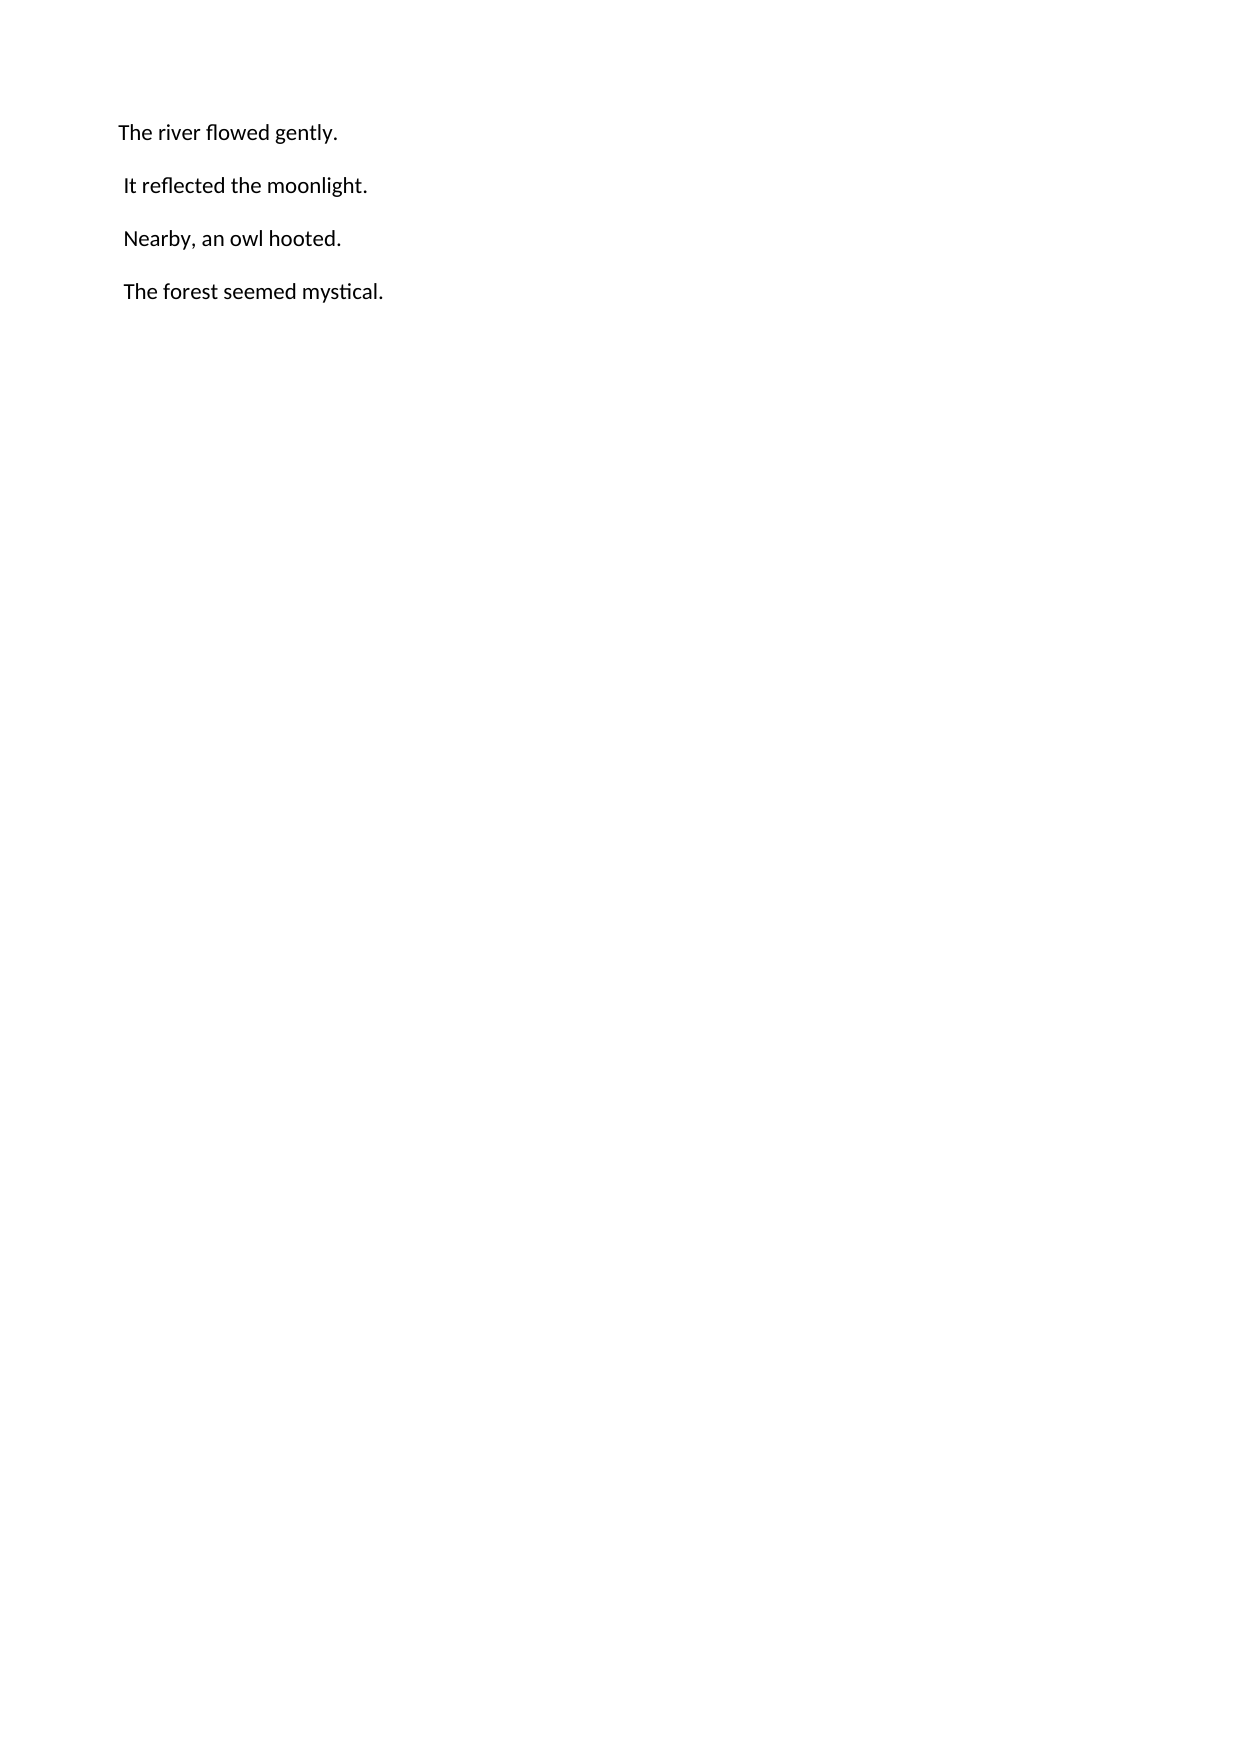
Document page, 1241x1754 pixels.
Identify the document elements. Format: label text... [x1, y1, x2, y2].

text Nearby, an owl hooted. [118, 224, 1122, 252]
text The forest seemed mystical. [118, 277, 1122, 305]
text The river flowed gently. [118, 118, 1122, 146]
text It reflected the moonlight. [118, 171, 1122, 199]
